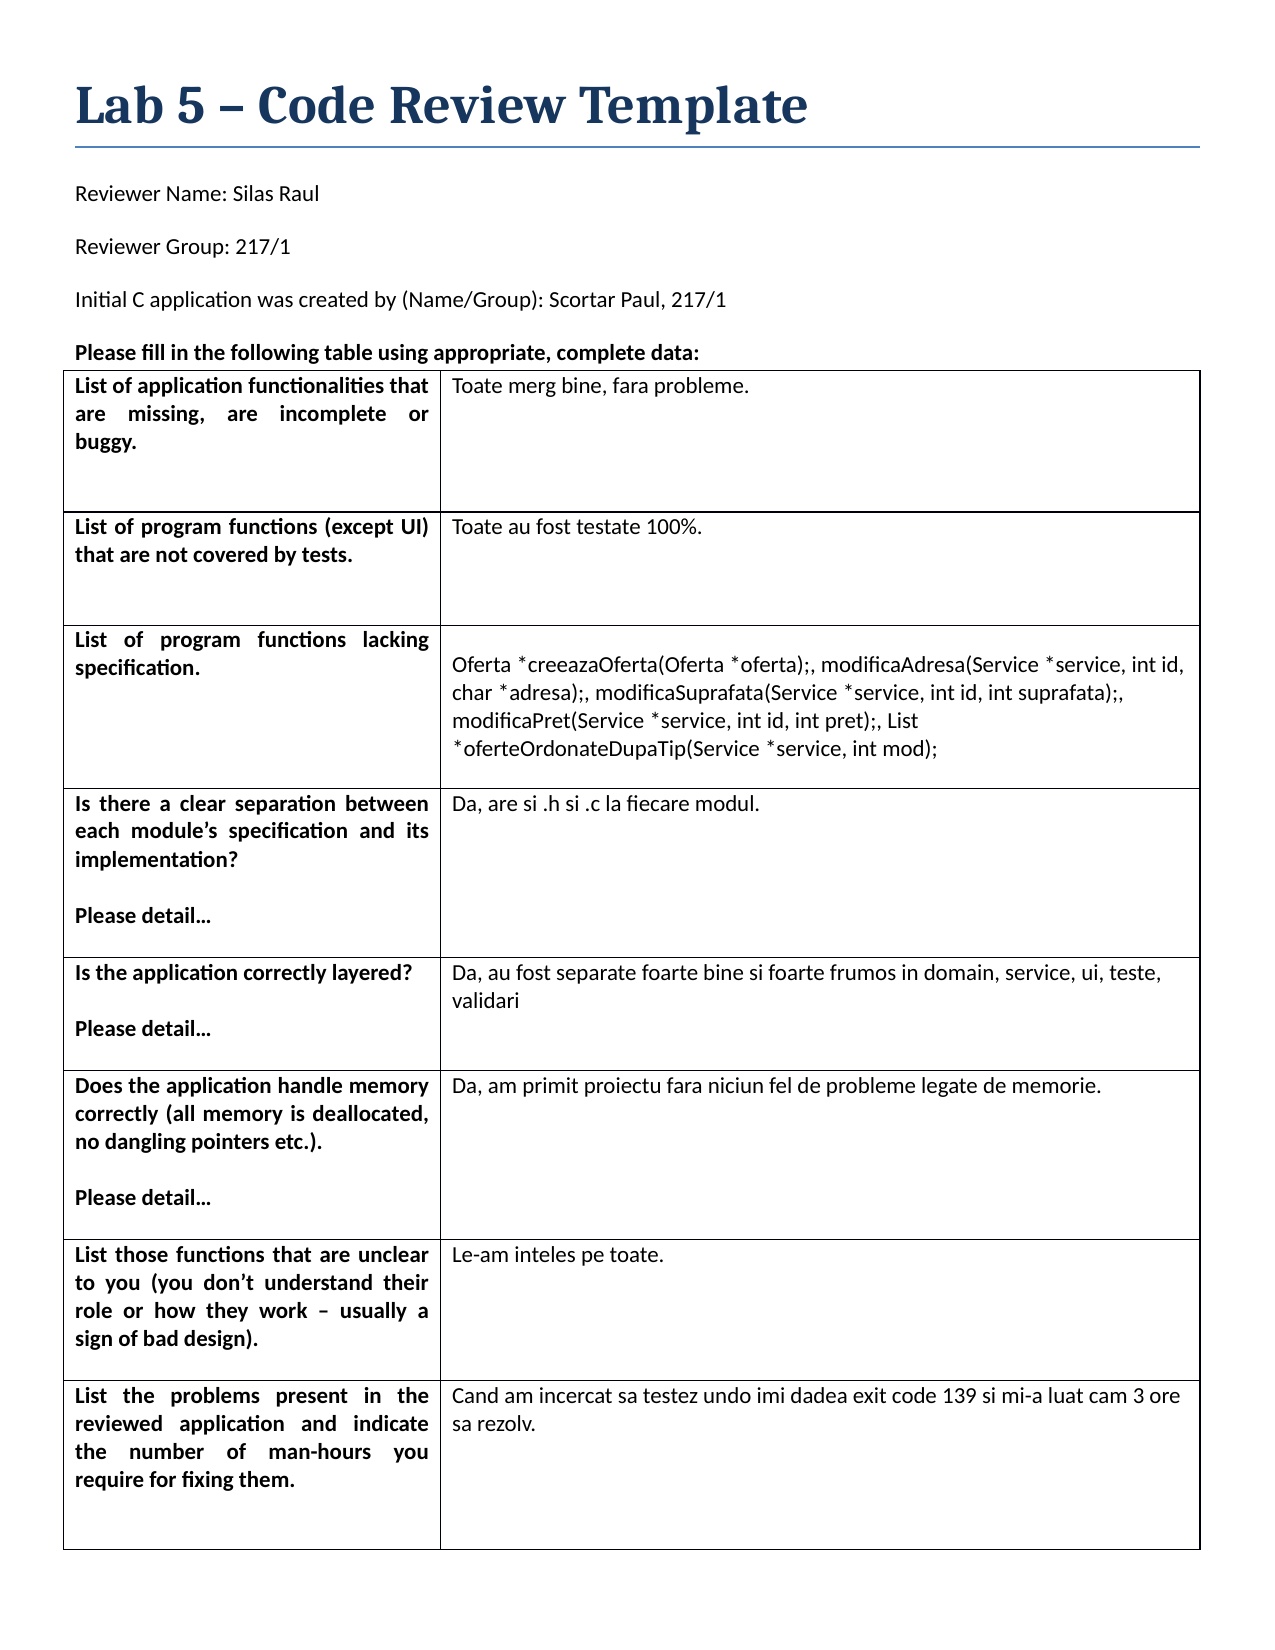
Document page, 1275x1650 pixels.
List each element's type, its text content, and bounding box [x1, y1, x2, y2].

table_cell Da, au fost separate foarte bine si foarte frumos in domain, service, ui, teste, validari [441, 958, 1199, 1070]
table_cell Oferta *creeazaOferta(Oferta *oferta);, modificaAdresa(Service *service, int id, char *adresa);, modificaSuprafata(Service *service, int id, int suprafata);, modificaPret(Service *service, int id, int pret);, List *oferteOrdonateDupaTip(Service *service, int mod); [441, 626, 1199, 788]
table_cell Da, are si .h si .c la fiecare modul. [441, 789, 1199, 957]
table_cell List of program functions lacking specification. [64, 626, 440, 788]
text Initial C application was created by (Name/Group): Scortar Paul, 217/1 [75, 285, 1200, 313]
table_header List of application functionalities that are missing, are incomplete or buggy. [64, 371, 440, 511]
table_cell List the problems present in the reviewed application and indicate the number of man-hours you require for fixing them. [64, 1381, 440, 1549]
table_cell Cand am incercat sa testez undo imi dadea exit code 139 si mi-a luat cam 3 ore sa rezolv. [441, 1381, 1199, 1549]
text Please fill in the following table using appropriate, complete data: [75, 338, 1200, 366]
title Lab 5 – Code Review Template [75, 75, 1200, 146]
table_cell Toate au fost testate 100%. [441, 513, 1199, 624]
table_cell Is there a clear separation between each module’s specification and its implementation? Please detail… [64, 789, 440, 957]
text Reviewer Group: 217/1 [75, 232, 1200, 260]
table_cell Is the application correctly layered? Please detail… [64, 958, 440, 1070]
text Reviewer Name: Silas Raul [75, 179, 1200, 207]
table_cell List of program functions (except UI) that are not covered by tests. [64, 513, 440, 624]
table_cell Does the application handle memory correctly (all memory is deallocated, no dangling pointers etc.). Please detail… [64, 1071, 440, 1239]
table_cell List those functions that are unclear to you (you don’t understand their role or how they work – usually a sign of bad design). [64, 1240, 440, 1380]
table_cell Da, am primit proiectu fara niciun fel de probleme legate de memorie. [441, 1071, 1199, 1239]
table_header Toate merg bine, fara probleme. [441, 371, 1199, 511]
table_cell Le-am inteles pe toate. [441, 1240, 1199, 1380]
